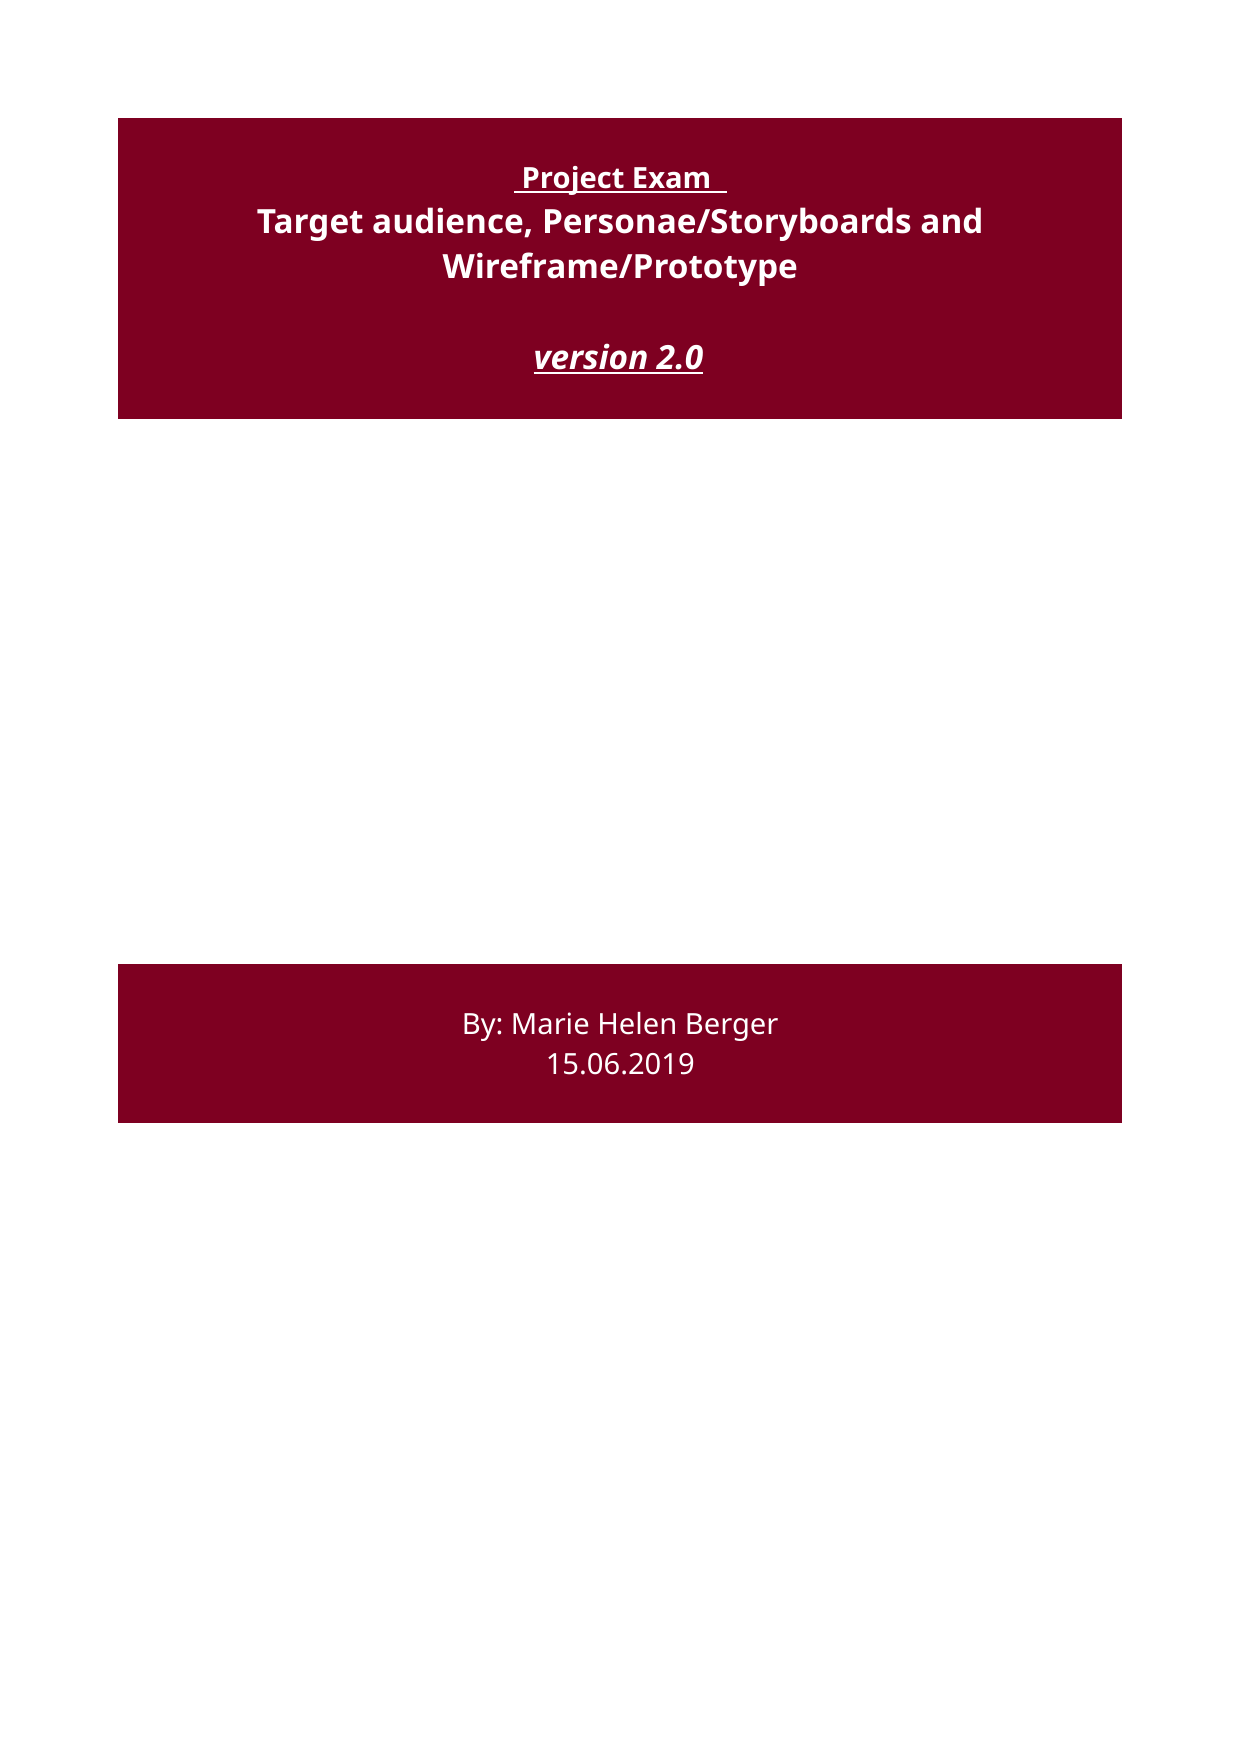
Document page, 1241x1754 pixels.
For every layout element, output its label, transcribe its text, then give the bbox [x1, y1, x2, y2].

text Target audience, Personae/Storyboards and [118, 197, 1122, 243]
text Wireframe/Prototype [118, 243, 1122, 288]
text version 2.0 [118, 334, 1122, 379]
text 15.06.2019 [118, 1043, 1122, 1083]
text Project Exam [118, 158, 1122, 197]
text By: Marie Helen Berger [118, 1003, 1122, 1043]
